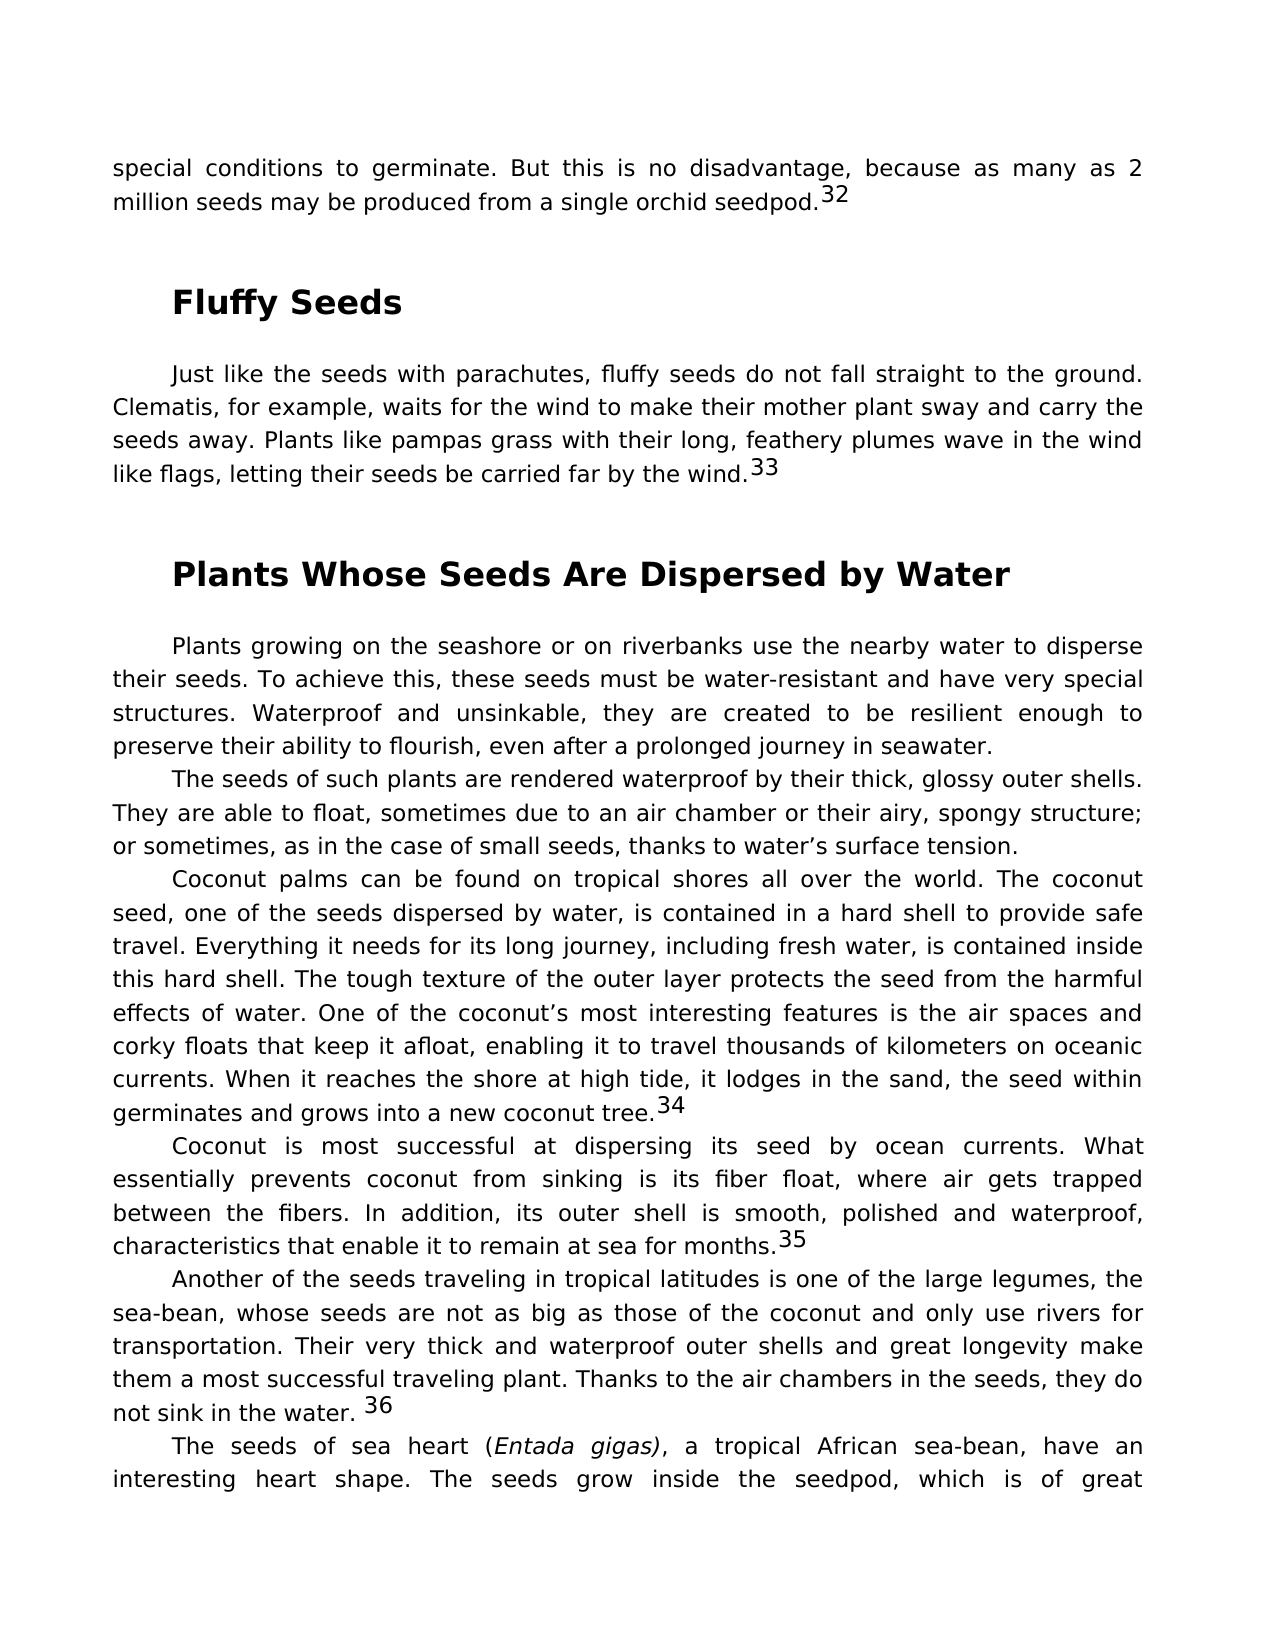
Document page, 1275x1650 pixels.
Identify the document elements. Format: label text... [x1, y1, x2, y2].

text Fluffy Seeds [112, 283, 1145, 322]
text Coconut is most successful at dispersing its seed by ocean currents. What essentially prevents coconut from sinking is its fiber float, where air gets trapped between the fibers. In addition, its outer shell is smooth, polished and waterproof, characteristics that enable it to remain at sea for months.35 [112, 1128, 1145, 1261]
text The seeds of such plants are rendered waterproof by their thick, glossy outer shells. They are able to float, sometimes due to an air chamber or their airy, spongy structure; or sometimes, as in the case of small seeds, thanks to water’s surface tension. [112, 761, 1145, 861]
text Another of the seeds traveling in tropical latitudes is one of the large legumes, the sea-bean, whose seeds are not as big as those of the coconut and only use rivers for transportation. Their very thick and waterproof outer shells and great longevity make them a most successful traveling plant. Thanks to the air chambers in the seeds, they do not sink in the water. 36 [112, 1261, 1145, 1428]
text The seeds of sea heart (Entada gigas), a tropical African sea-bean, have an interesting heart shape. The seeds grow inside the seedpod, which is of great [112, 1428, 1145, 1494]
text Plants Whose Seeds Are Dispersed by Water [112, 556, 1145, 594]
text Coconut palms can be found on tropical shores all over the world. The coconut seed, one of the seeds dispersed by water, is contained in a hard shell to provide safe travel. Everything it needs for its long journey, including fresh water, is contained inside this hard shell. The tough texture of the outer layer protects the seed from the harmful effects of water. One of the coconut’s most interesting features is the air spaces and corky floats that keep it afloat, enabling it to travel thousands of kilometers on oceanic currents. When it reaches the shore at high tide, it lodges in the sand, the seed within germinates and grows into a new coconut tree.34 [112, 861, 1145, 1128]
text special conditions to germinate. But this is no disadvantage, because as many as 2 million seeds may be produced from a single orchid seedpod.32 [112, 150, 1145, 217]
text Plants growing on the seashore or on riverbanks use the nearby water to disperse their seeds. To achieve this, these seeds must be water-resistant and have very special structures. Waterproof and unsinkable, they are created to be resilient enough to preserve their ability to flourish, even after a prolonged journey in seawater. [112, 628, 1145, 761]
text Just like the seeds with parachutes, fluffy seeds do not fall straight to the ground. Clematis, for example, waits for the wind to make their mother plant sway and carry the seeds away. Plants like pampas grass with their long, feathery plumes wave in the wind like flags, letting their seeds be carried far by the wind.33 [112, 356, 1145, 489]
